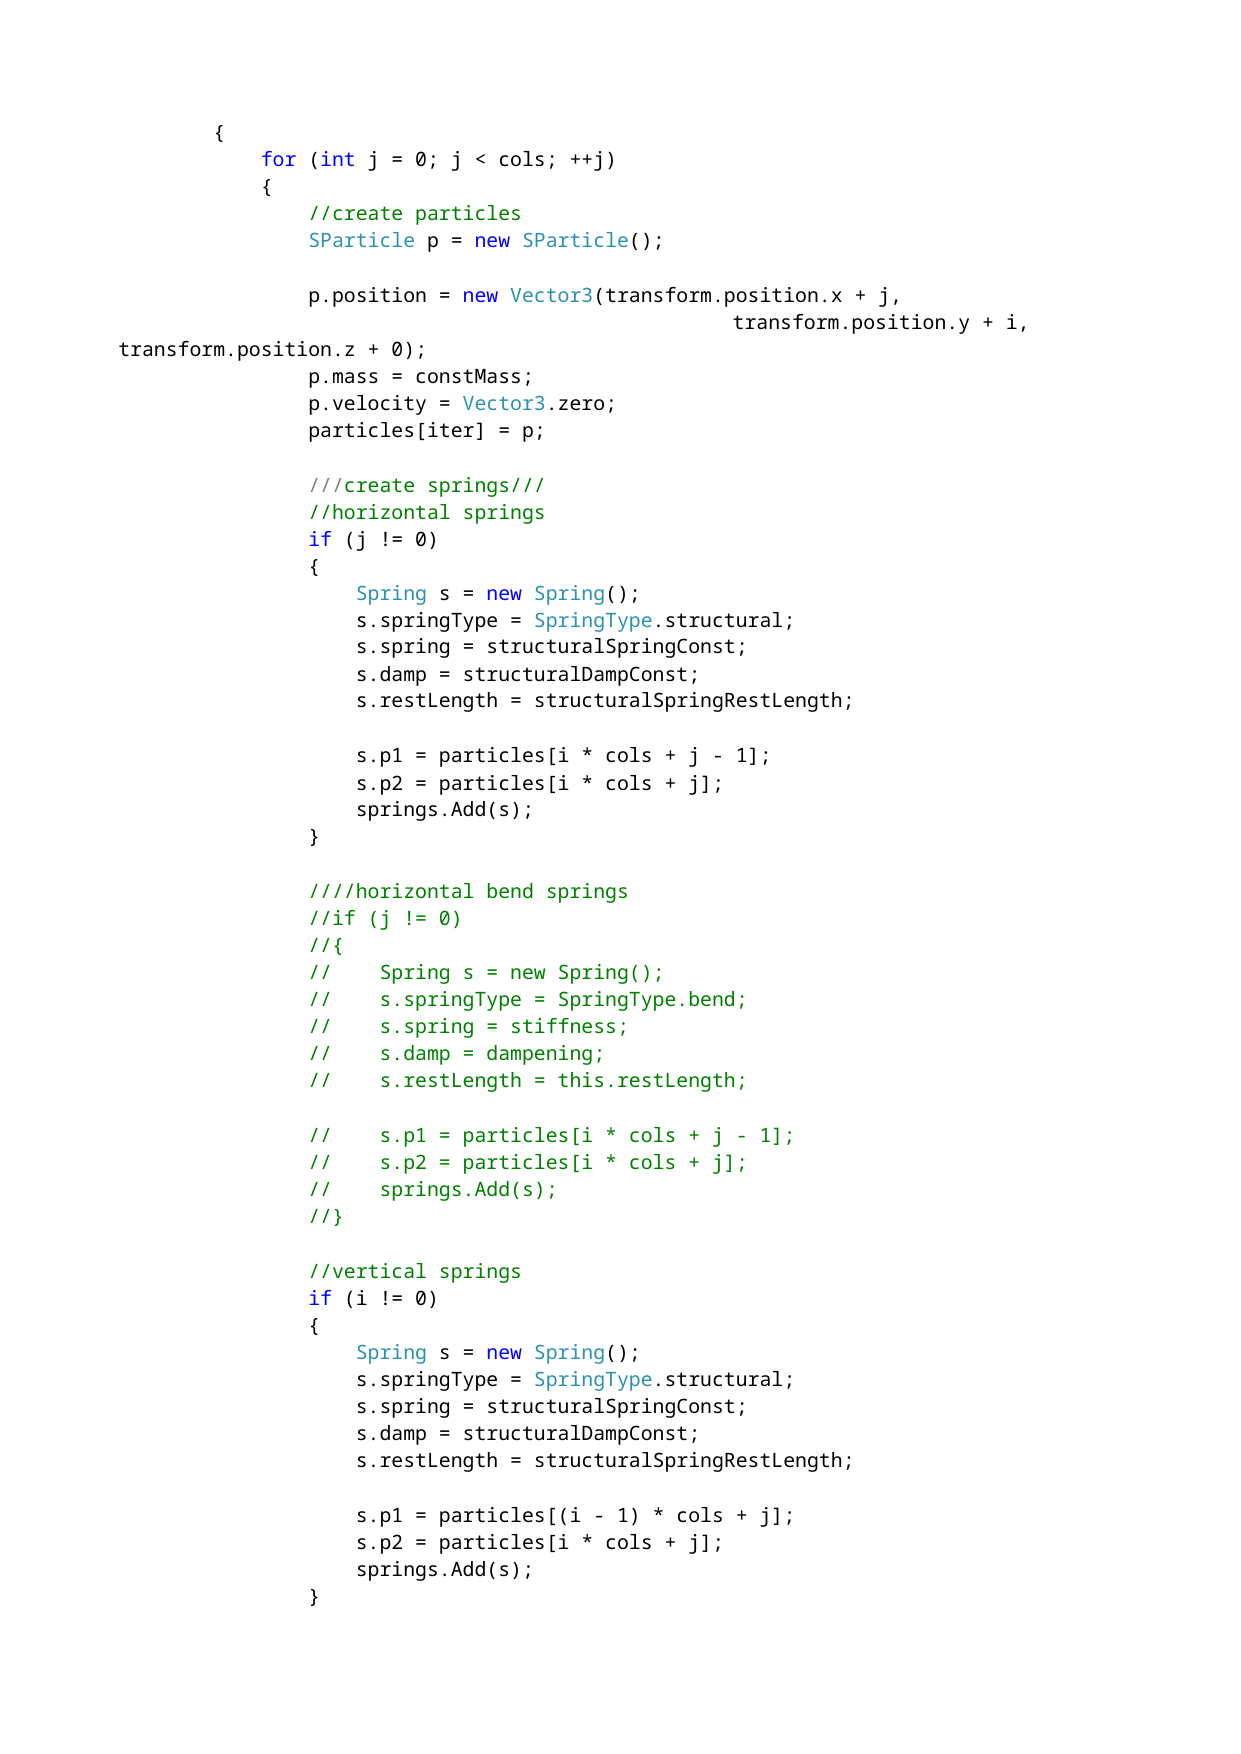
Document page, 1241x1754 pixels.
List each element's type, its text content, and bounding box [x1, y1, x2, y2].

text if (i != 0) [118, 1284, 1122, 1311]
text } [118, 1582, 1122, 1609]
text s.p1 = particles[i * cols + j - 1]; [118, 742, 1122, 769]
text { [118, 1311, 1122, 1338]
text ///create springs/// [118, 471, 1122, 498]
text Spring s = new Spring(); [118, 579, 1122, 606]
text particles[iter] = p; [118, 416, 1122, 443]
text // s.damp = dampening; [118, 1039, 1122, 1067]
text s.spring = structuralSpringConst; [118, 633, 1122, 660]
text //} [118, 1202, 1122, 1229]
text // s.p1 = particles[i * cols + j - 1]; [118, 1122, 1122, 1148]
text s.springType = SpringType.structural; [118, 606, 1122, 633]
text //if (j != 0) [118, 905, 1122, 932]
text // s.restLength = this.restLength; [118, 1067, 1122, 1093]
text p.mass = constMass; [118, 362, 1122, 389]
text s.damp = structuralDampConst; [118, 660, 1122, 687]
text } [118, 823, 1122, 850]
text // s.p2 = particles[i * cols + j]; [118, 1148, 1122, 1176]
text s.restLength = structuralSpringRestLength; [118, 1446, 1122, 1473]
text // s.springType = SpringType.bend; [118, 986, 1122, 1013]
text for (int j = 0; j < cols; ++j) [118, 145, 1122, 172]
text // s.spring = stiffness; [118, 1013, 1122, 1039]
text // Spring s = new Spring(); [118, 959, 1122, 986]
text // springs.Add(s); [118, 1176, 1122, 1202]
text s.p2 = particles[i * cols + j]; [118, 769, 1122, 796]
text p.position = new Vector3(transform.position.x + j, transform.position.y + i, transform.position.z + 0); [118, 281, 1122, 362]
text Spring s = new Spring(); [118, 1338, 1122, 1365]
text //vertical springs [118, 1257, 1122, 1284]
text if (j != 0) [118, 525, 1122, 552]
text SParticle p = new SParticle(); [118, 226, 1122, 253]
text s.damp = structuralDampConst; [118, 1419, 1122, 1446]
text ////horizontal bend springs [118, 878, 1122, 905]
text { [118, 118, 1122, 145]
text //create particles [118, 199, 1122, 226]
text //horizontal springs [118, 498, 1122, 525]
text s.p1 = particles[(i - 1) * cols + j]; [118, 1501, 1122, 1528]
text s.springType = SpringType.structural; [118, 1365, 1122, 1392]
text //{ [118, 932, 1122, 959]
text s.p2 = particles[i * cols + j]; [118, 1528, 1122, 1555]
text { [118, 172, 1122, 199]
text s.restLength = structuralSpringRestLength; [118, 687, 1122, 714]
text springs.Add(s); [118, 796, 1122, 823]
text { [118, 552, 1122, 579]
text springs.Add(s); [118, 1555, 1122, 1582]
text p.velocity = Vector3.zero; [118, 389, 1122, 416]
text s.spring = structuralSpringConst; [118, 1392, 1122, 1419]
